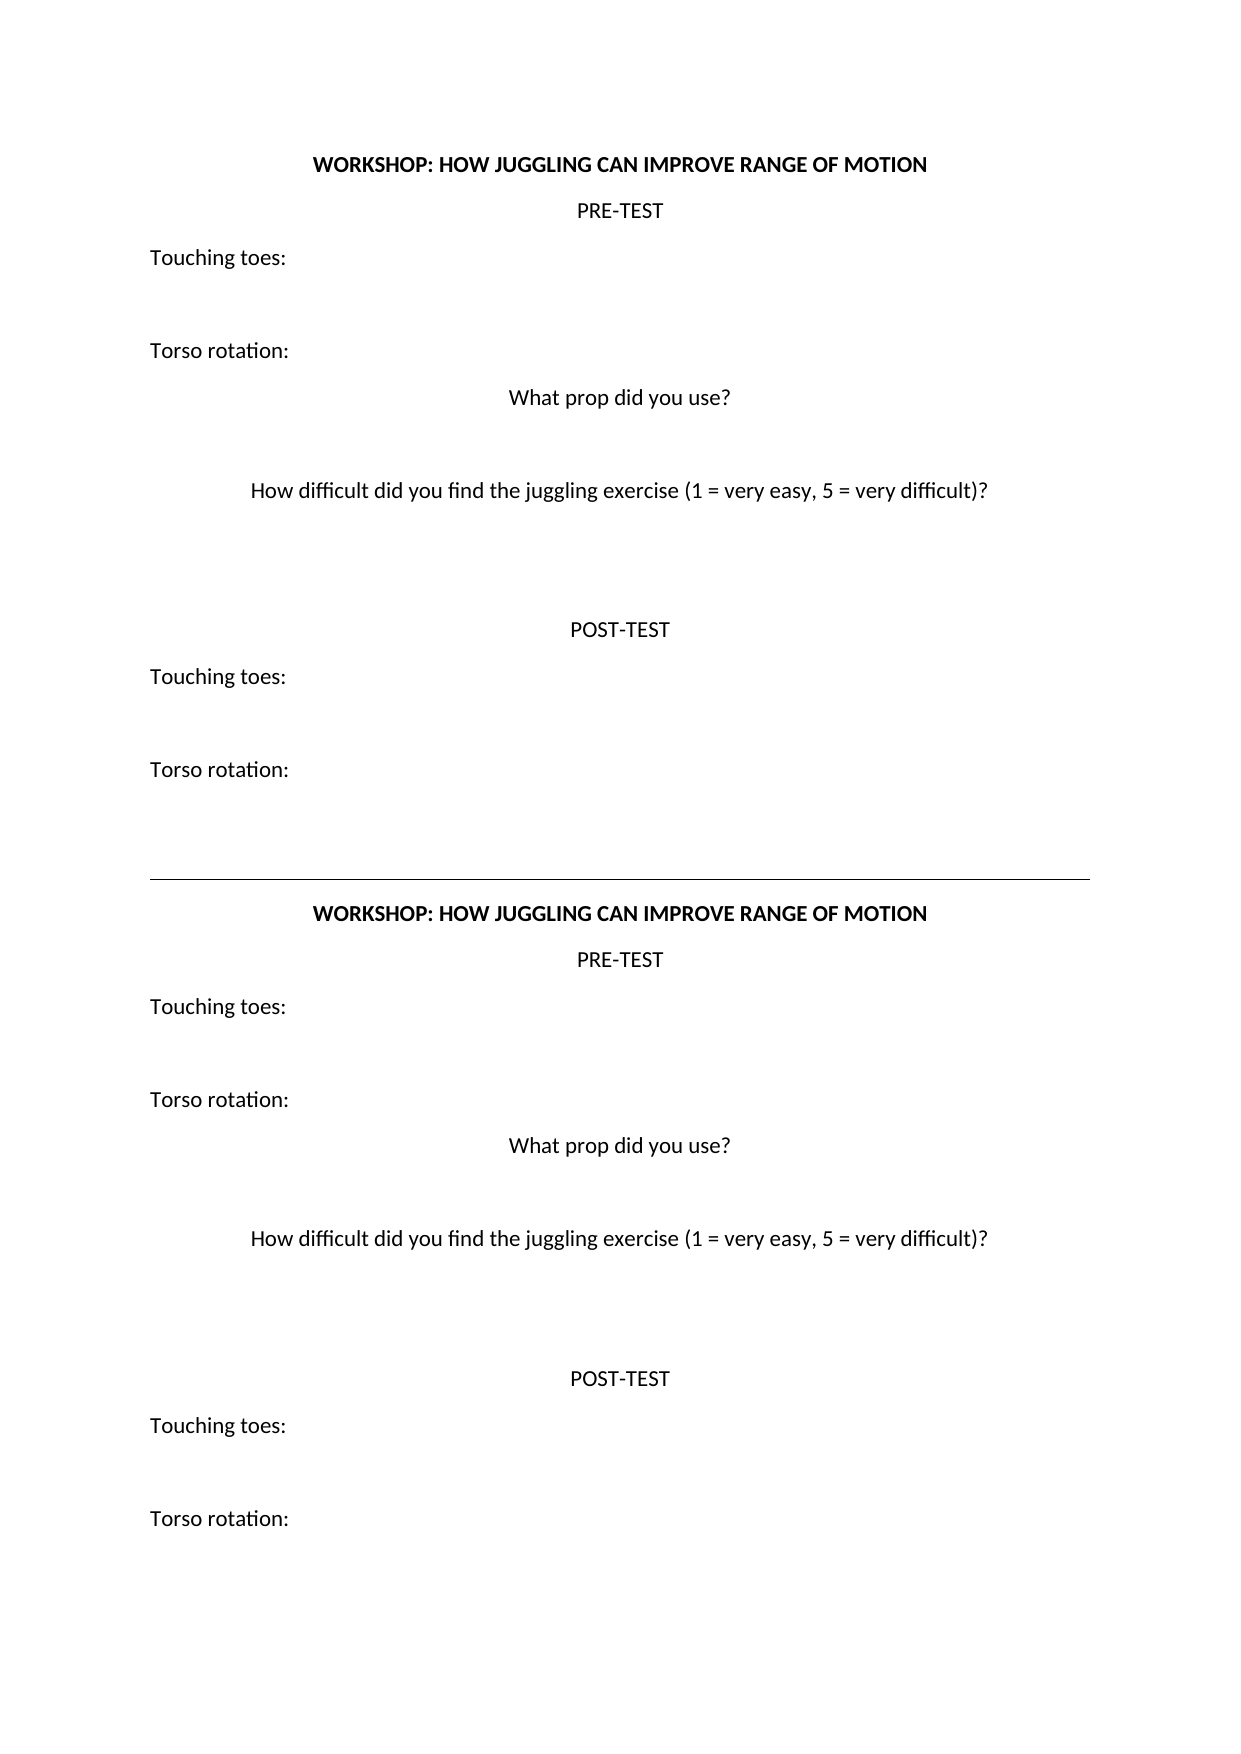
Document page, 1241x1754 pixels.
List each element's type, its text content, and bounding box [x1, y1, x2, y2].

text WORKSHOP: HOW JUGGLING CAN IMPROVE RANGE OF MOTION [150, 150, 1090, 178]
text PRE-TEST [150, 197, 1090, 224]
text How difficult did you find the juggling exercise (1 = very easy, 5 = very difficult)? [150, 476, 1090, 504]
text POST-TEST [150, 1364, 1090, 1392]
text How difficult did you find the juggling exercise (1 = very easy, 5 = very difficult)? [150, 1224, 1090, 1253]
text Torso rotation: [150, 1504, 1090, 1532]
text Torso rotation: [150, 336, 1090, 364]
text What prop did you use? [150, 383, 1090, 411]
text Touching toes: [150, 662, 1090, 690]
text Torso rotation: [150, 1085, 1090, 1113]
text Torso rotation: [150, 755, 1090, 783]
text WORKSHOP: HOW JUGGLING CAN IMPROVE RANGE OF MOTION [150, 899, 1090, 927]
text Touching toes: [150, 1411, 1090, 1439]
text Touching toes: [150, 243, 1090, 271]
text POST-TEST [150, 616, 1090, 644]
text PRE-TEST [150, 945, 1090, 973]
text What prop did you use? [150, 1131, 1090, 1159]
text Touching toes: [150, 992, 1090, 1020]
